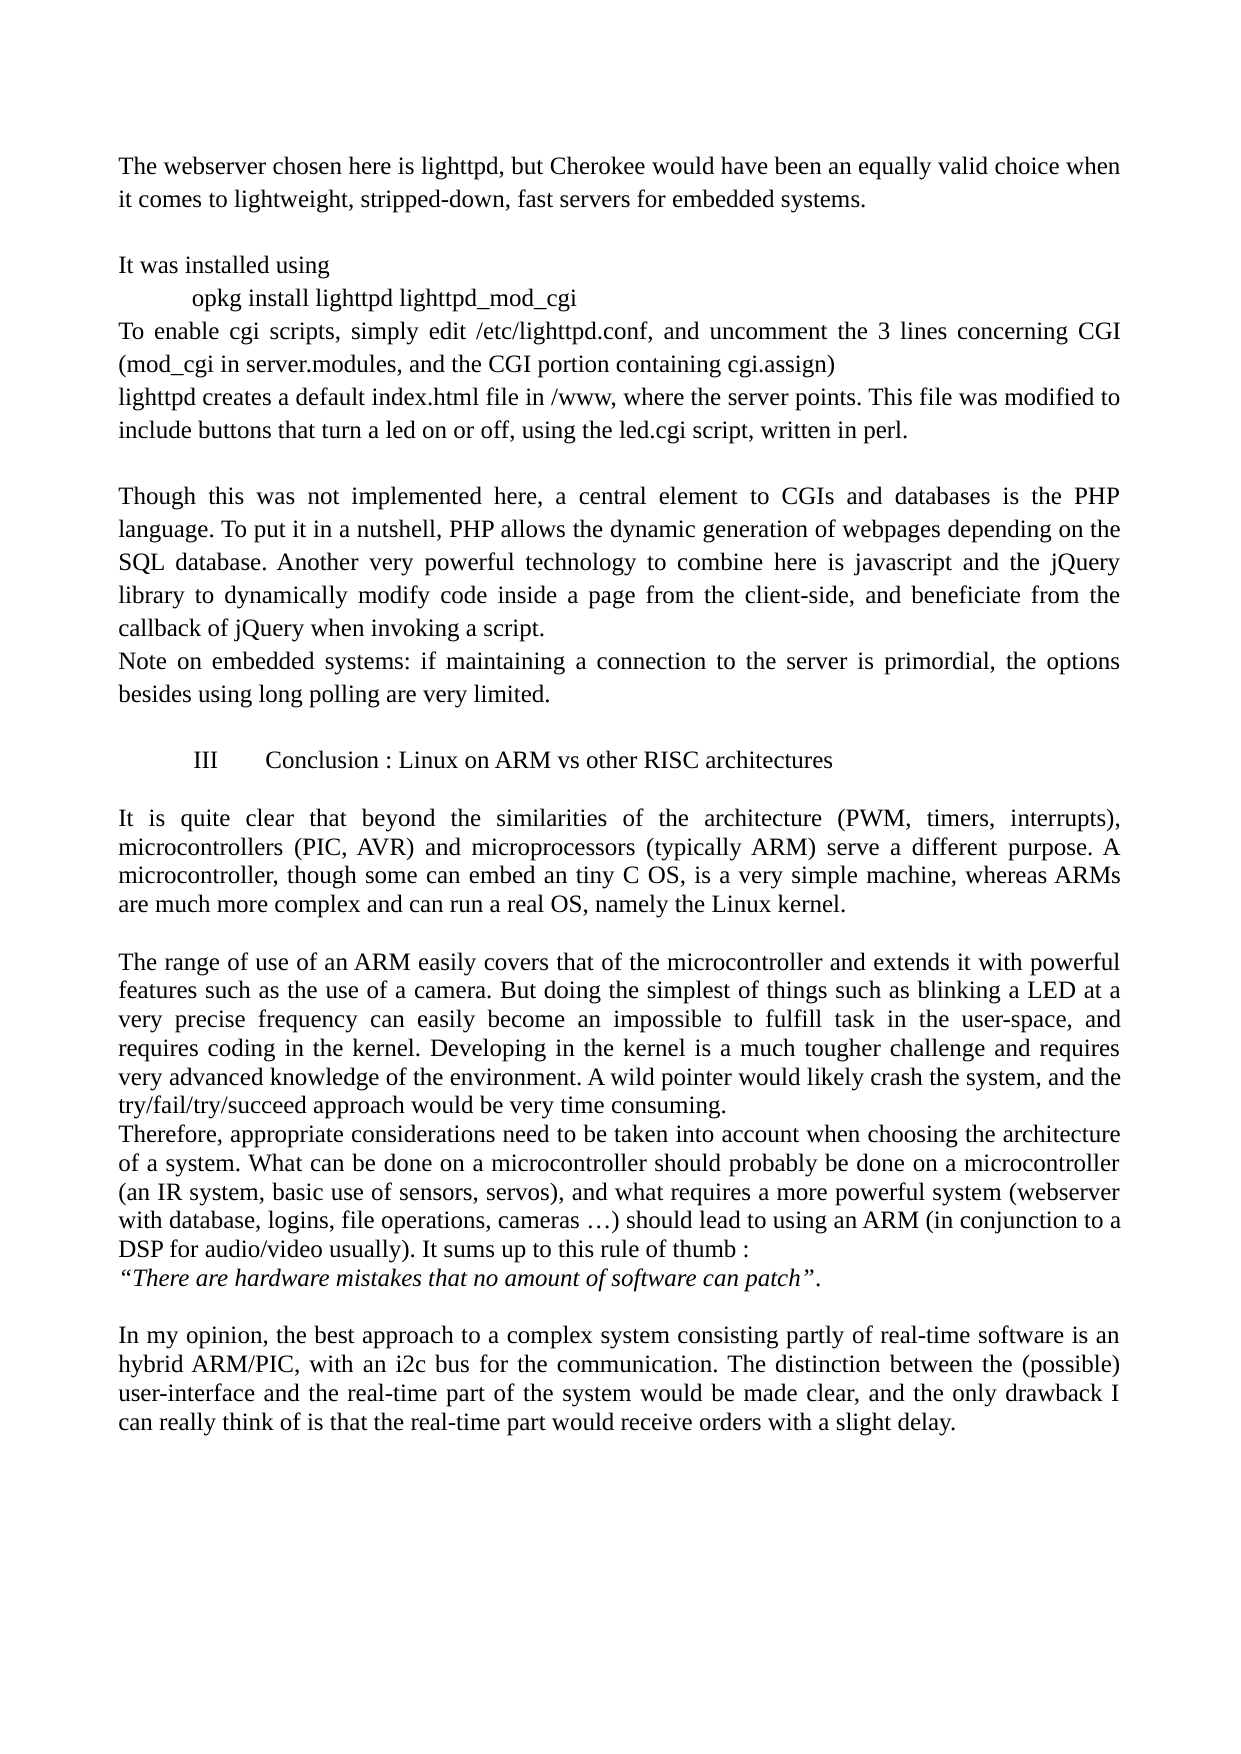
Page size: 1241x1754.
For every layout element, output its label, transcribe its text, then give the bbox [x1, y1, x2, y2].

text It is quite clear that beyond the similarities of the architecture (PWM, timers, interrupts), microcontrollers (PIC, AVR) and microprocessors (typically ARM) serve a different purpose. A microcontroller, though some can embed an tiny C OS, is a very simple machine, whereas ARMs are much more complex and can run a real OS, namely the Linux kernel. [118, 803, 1122, 918]
text In my opinion, the best approach to a complex system consisting partly of real-time software is an hybrid ARM/PIC, with an i2c bus for the communication. The distinction between the (possible) user-interface and the real-time part of the system would be made clear, and the only drawback I can really think of is that the real-time part would receive orders with a slight delay. [118, 1321, 1122, 1436]
text The webserver chosen here is lighttpd, but Cherokee would have been an equally valid choice when it comes to lightweight, stripped-down, fast servers for embedded systems. [118, 151, 1122, 213]
text The range of use of an ARM easily covers that of the microcontroller and extends it with powerful features such as the use of a camera. But doing the simplest of things such as blinking a LED at a very precise frequency can easily become an impossible to fulfill task in the user-space, and requires coding in the kernel. Developing in the kernel is a much tougher challenge and requires very advanced knowledge of the environment. A wild pointer would likely crash the system, and the try/fail/try/succeed approach would be very time consuming. [118, 947, 1122, 1119]
text Note on embedded systems: if maintaining a connection to the server is primordial, the options besides using long polling are very limited. [118, 646, 1122, 708]
text Though this was not implemented here, a central element to CGIs and databases is the PHP language. To put it in a nutshell, PHP allows the dynamic generation of webpages depending on the SQL database. Another very powerful technology to combine here is javascript and the jQuery library to dynamically modify code inside a page from the client-side, and beneficiate from the callback of jQuery when invoking a script. [118, 481, 1122, 642]
text Therefore, appropriate considerations need to be taken into account when choosing the architecture of a system. What can be done on a microcontroller should probably be done on a microcontroller (an IR system, basic use of sensors, servos), and what requires a more powerful system (webserver with database, logins, file operations, cameras …) should lead to using an ARM (in conjunction to a DSP for audio/video usually). It sums up to this rule of thumb : [118, 1119, 1122, 1263]
text lighttpd creates a default index.html file in /www, where the server points. This file was modified to include buttons that turn a led on or off, using the led.cgi script, written in perl. [118, 382, 1122, 444]
text III Conclusion : Linux on ARM vs other RISC architectures [118, 746, 1122, 774]
text “There are hardware mistakes that no amount of software can patch”. [118, 1263, 1122, 1292]
text It was installed using [118, 250, 1122, 279]
text To enable cgi scripts, simply edit /etc/lighttpd.conf, and uncomment the 3 lines concerning CGI (mod_cgi in server.modules, and the CGI portion containing cgi.assign) [118, 316, 1122, 378]
text opkg install lighttpd lighttpd_mod_cgi [118, 283, 1122, 312]
